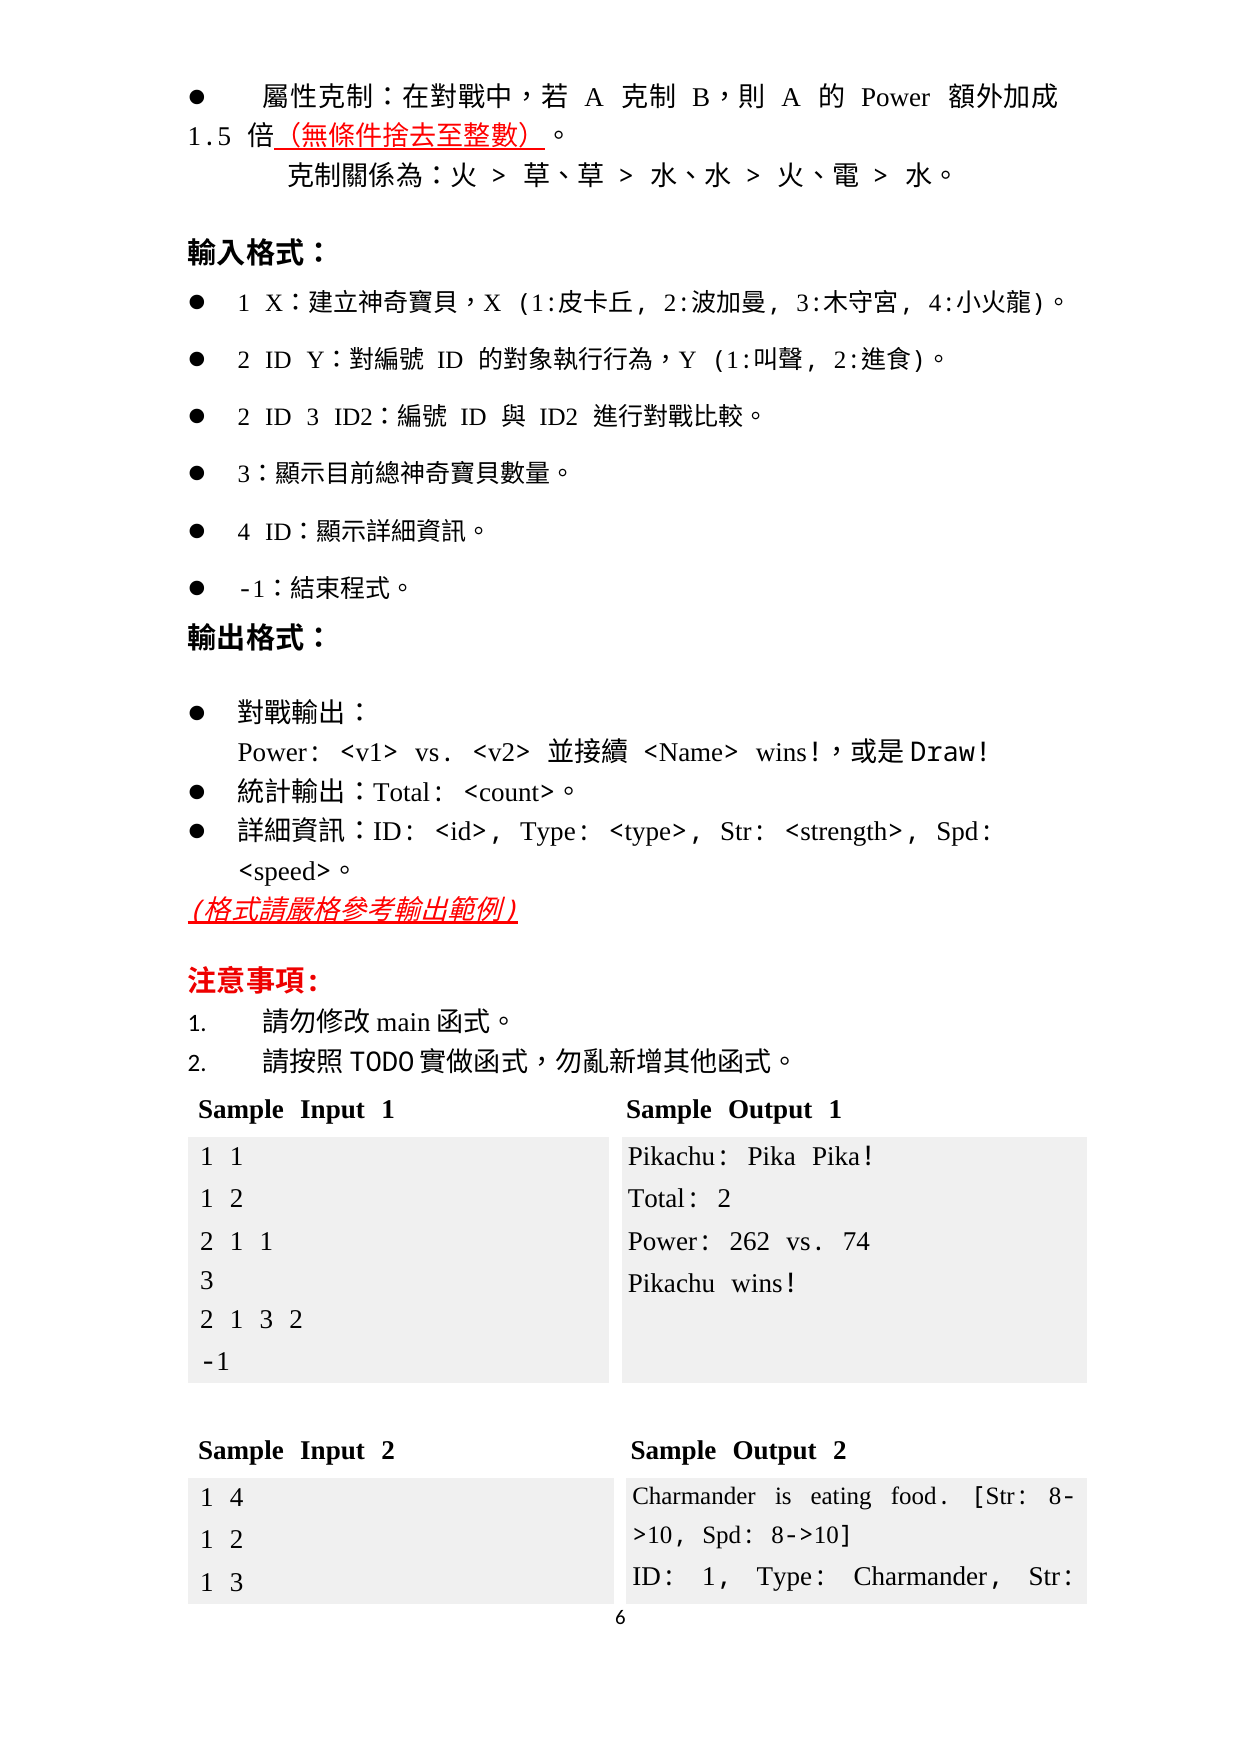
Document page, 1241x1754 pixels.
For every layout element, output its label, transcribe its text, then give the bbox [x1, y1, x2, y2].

list 請勿修改main函式。 [187, 1000, 1059, 1039]
table_header Sample Input 2 [188, 1420, 614, 1478]
list 請按照TODO實做函式，勿亂新增其他函式。 [187, 1039, 1059, 1079]
table_header Sample Input 1 [188, 1079, 609, 1137]
list 屬性克制：在對戰中，若 A 克制 B，則 A 的 Power 額外加成 1.5 倍（無條件捨去至整數）。 [187, 75, 1059, 154]
list 3：顯示目前總神奇寶貝數量。 [187, 454, 1053, 490]
list 2 ID Y：對編號 ID 的對象執行行為，Y (1:叫聲, 2:進食)。 [187, 340, 1053, 376]
list 2 ID 3 ID2：編號 ID 與 ID2 進行對戰比較。 [187, 397, 1053, 433]
list 統計輸出：Total: <count>。 [187, 770, 1053, 809]
list 對戰輸出： [187, 691, 1053, 730]
table_header Sample Output 2 [626, 1420, 1087, 1478]
table_cell 1 4 1 2 1 3 [188, 1478, 614, 1604]
table_cell 1 1 1 2 2 1 1 3 2 1 3 2 -1 [188, 1137, 609, 1383]
text 輸入格式： [187, 230, 1053, 272]
text 克制關係為：火 > 草、草 > 水、水 > 火、電 > 水。 [287, 154, 1059, 193]
list 詳細資訊：ID: <id>, Type: <type>, Str: <strength>, Spd: <speed>。 [187, 809, 1053, 888]
list 4 ID：顯示詳細資訊。 [187, 511, 1053, 547]
text 注意事項: [187, 958, 1053, 1000]
table_cell Pikachu: Pika Pika! Total: 2 Power: 262 vs. 74 Pikachu wins! [622, 1137, 1087, 1383]
text Power: <v1> vs. <v2> 並接續 <Name> wins!，或是Draw! [237, 730, 1053, 770]
table_cell Charmander is eating food. [Str: 8->10, Spd: 8->10] ID: 1, Type: Charmander, Str: [626, 1478, 1087, 1604]
text (格式請嚴格參考輸出範例) [187, 888, 1053, 927]
list -1：結束程式。 [187, 568, 1053, 604]
text 輸出格式： [187, 615, 1053, 657]
table_header Sample Output 1 [622, 1079, 1087, 1137]
list 1 X：建立神奇寶貝，X (1:皮卡丘, 2:波加曼, 3:木守宮, 4:小火龍)。 [187, 283, 1053, 319]
